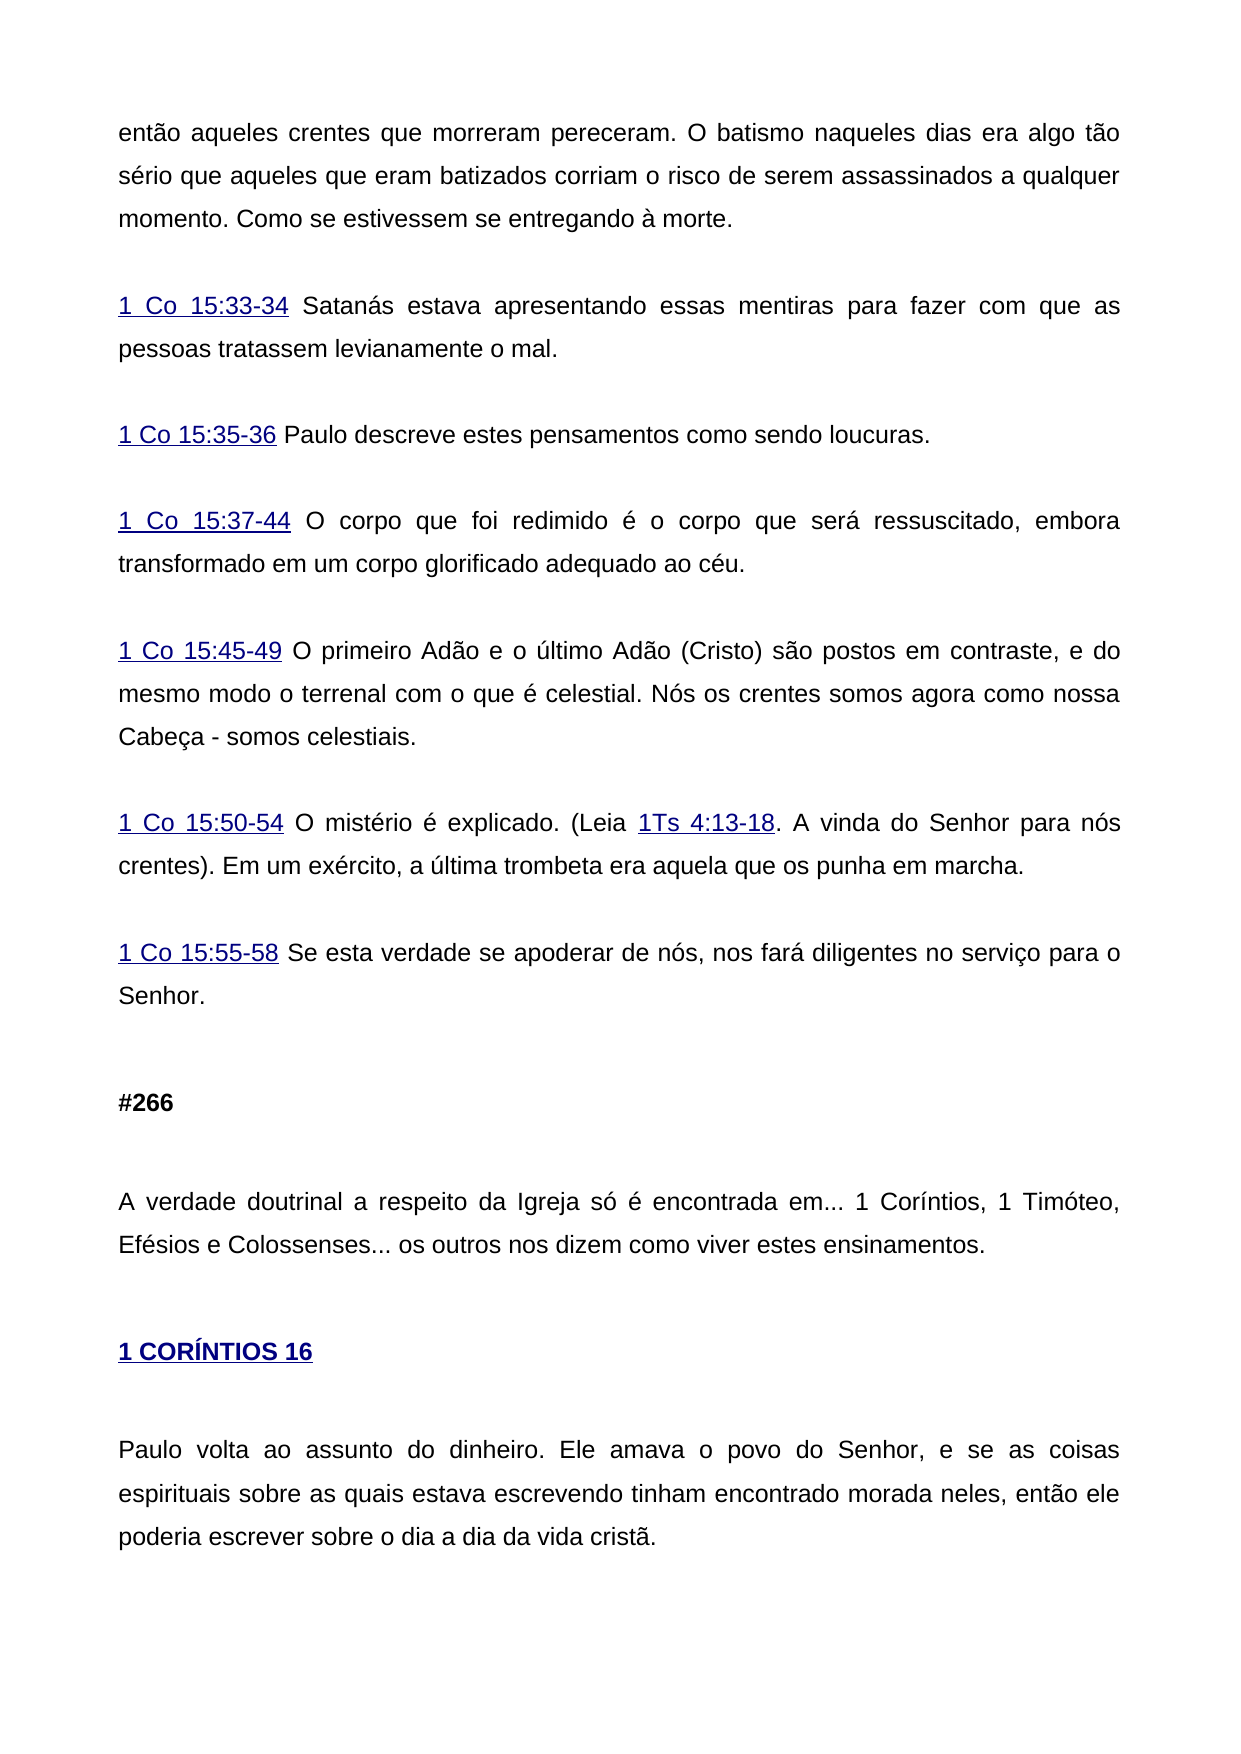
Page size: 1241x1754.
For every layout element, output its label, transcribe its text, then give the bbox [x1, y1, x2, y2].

text 1 Co 15:37-44 O corpo que foi redimido é o corpo que será ressuscitado, embora transformado em um corpo glorificado adequado ao céu. [118, 506, 1122, 578]
subtitle #266 [118, 1088, 1122, 1116]
text A verdade doutrinal a respeito da Igreja só é encontrada em... 1 Coríntios, 1 Timóteo, Efésios e Colossenses... os outros nos dizem como viver estes ensinamentos. [118, 1186, 1122, 1258]
text então aqueles crentes que morreram pereceram. O batismo naqueles dias era algo tão sério que aqueles que eram batizados corriam o risco de serem assassinados a qualquer momento. Como se estivessem se entregando à morte. [118, 118, 1122, 233]
text 1 Co 15:35-36 Paulo descreve estes pensamentos como sendo loucuras. [118, 420, 1122, 449]
text 1 Co 15:55-58 Se esta verdade se apoderar de nós, nos fará diligentes no serviço para o Senhor. [118, 937, 1122, 1009]
text Paulo volta ao assunto do dinheiro. Ele amava o povo do Senhor, e se as coisas espirituais sobre as quais estava escrevendo tinham encontrado morada neles, então ele poderia escrever sobre o dia a dia da vida cristã. [118, 1435, 1122, 1550]
text 1 Co 15:50-54 O mistério é explicado. (Leia 1Ts 4:13-18. A vinda do Senhor para nós crentes). Em um exército, a última trombeta era aquela que os punha em marcha. [118, 808, 1122, 880]
subtitle 1 CORÍNTIOS 16 [118, 1337, 1122, 1365]
text 1 Co 15:33-34 Satanás estava apresentando essas mentiras para fazer com que as pessoas tratassem levianamente o mal. [118, 291, 1122, 362]
text 1 Co 15:45-49 O primeiro Adão e o último Adão (Cristo) são postos em contraste, e do mesmo modo o terrenal com o que é celestial. Nós os crentes somos agora como nossa Cabeça - somos celestiais. [118, 636, 1122, 751]
